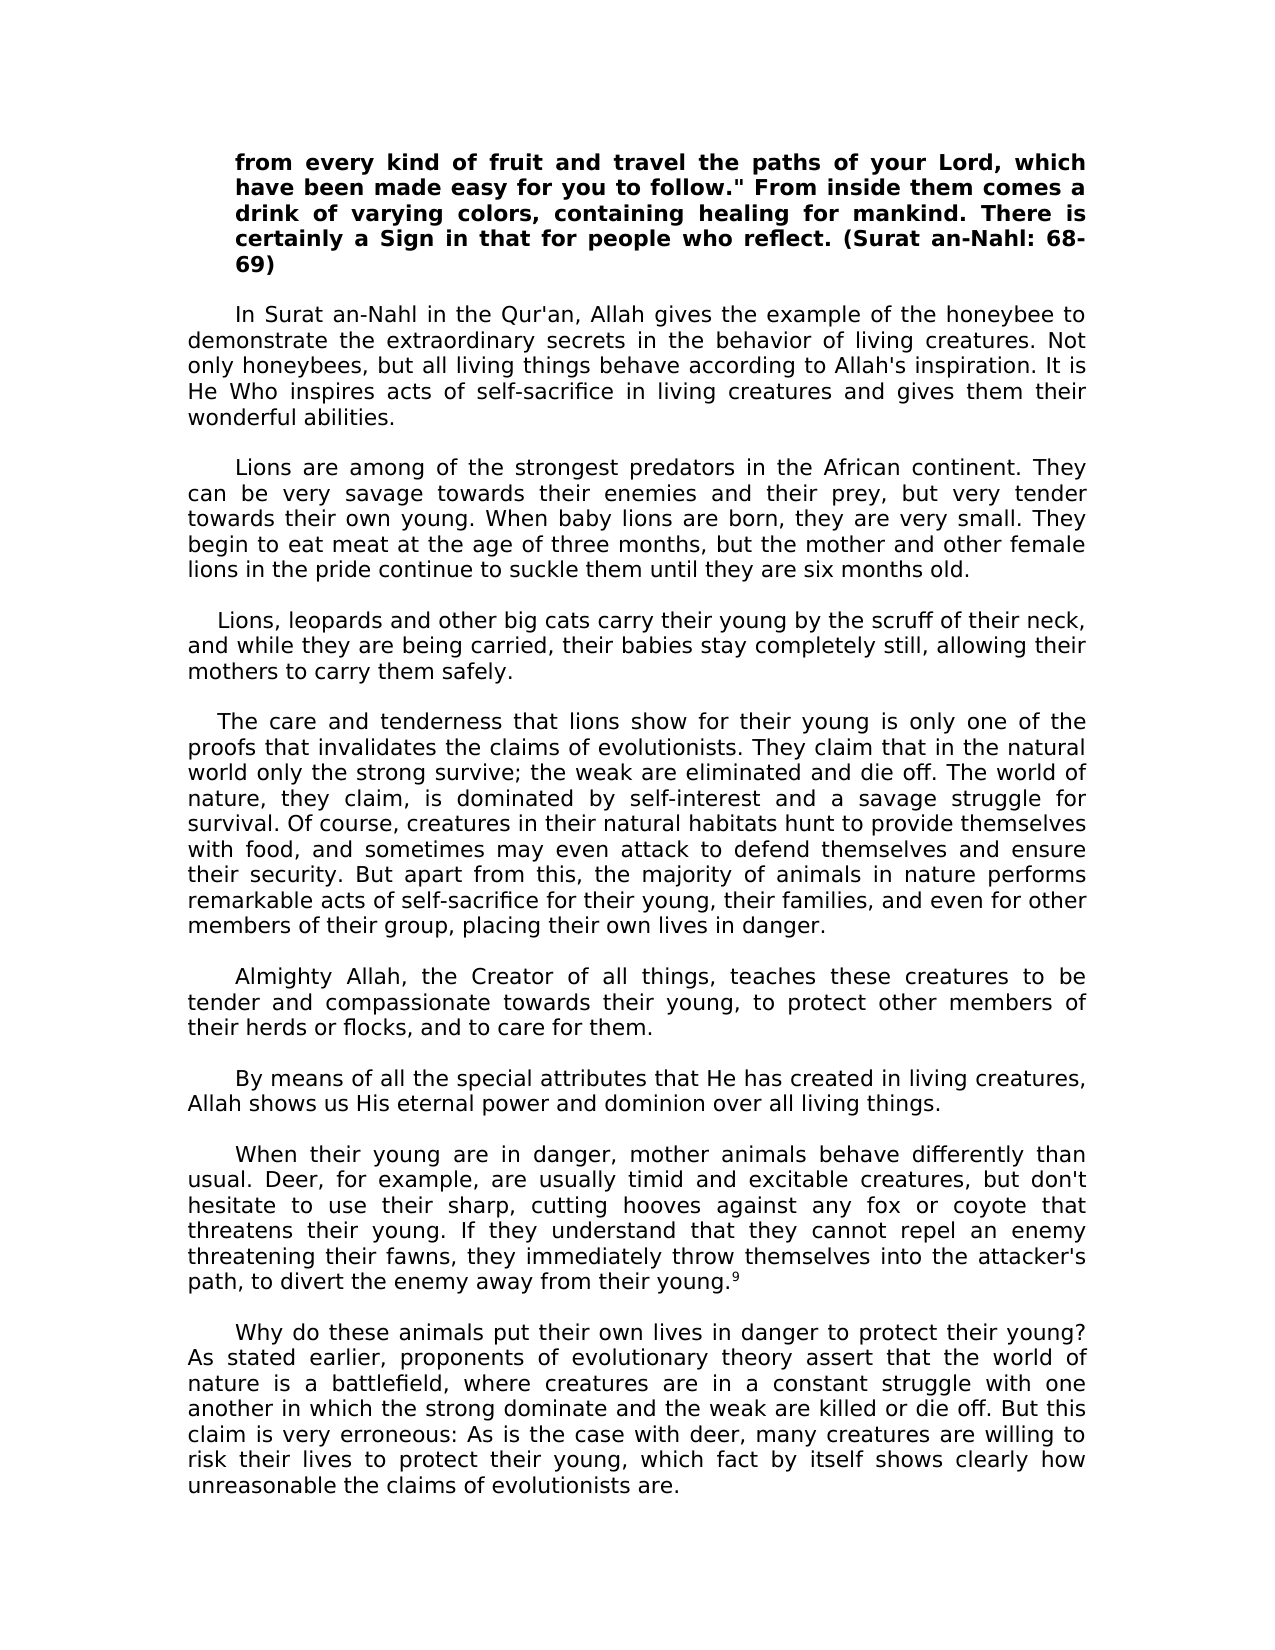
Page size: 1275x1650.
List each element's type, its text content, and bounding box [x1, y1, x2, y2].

text from every kind of fruit and travel the paths of your Lord, which have been made easy for you to follow." From inside them comes a drink of varying colors, containing healing for mankind. There is certainly a Sign in that for people who reflect. (Surat an-Nahl: 68-69) [235, 150, 1087, 278]
text Almighty Allah, the Creator of all things, teaches these creatures to be tender and compassionate towards their young, to protect other members of their herds or flocks, and to care for them. [187, 964, 1087, 1041]
text In Surat an-Nahl in the Qur'an, Allah gives the example of the honeybee to demonstrate the extraordinary secrets in the behavior of living creatures. Not only honeybees, but all living things behave according to Allah's inspiration. It is He Who inspires acts of self-sacrifice in living creatures and gives them their wonderful abilities. [187, 303, 1087, 430]
text By means of all the special attributes that He has created in living creatures, Allah shows us His eternal power and dominion over all living things. [187, 1066, 1087, 1117]
text The care and tenderness that lions show for their young is only one of the proofs that invalidates the claims of evolutionists. They claim that in the natural world only the strong survive; the weak are eliminated and die off. The world of nature, they claim, is dominated by self-interest and a savage struggle for survival. Of course, creatures in their natural habitats hunt to provide themselves with food, and sometimes may even attack to defend themselves and ensure their security. But apart from this, the majority of animals in nature performs remarkable acts of self-sacrifice for their young, their families, and even for other members of their group, placing their own lives in danger. [187, 709, 1087, 939]
text Lions are among of the strongest predators in the African continent. They can be very savage towards their enemies and their prey, but very tender towards their own young. When baby lions are born, they are very small. They begin to eat meat at the age of three months, but the mother and other female lions in the pride continue to suckle them until they are six months old. [187, 455, 1087, 583]
text Why do these animals put their own lives in danger to protect their young? As stated earlier, proponents of evolutionary theory assert that the world of nature is a battlefield, where creatures are in a constant struggle with one another in which the strong dominate and the weak are killed or die off. But this claim is very erroneous: As is the case with deer, many creatures are willing to risk their lives to protect their young, which fact by itself shows clearly how unreasonable the claims of evolutionists are. [187, 1320, 1087, 1498]
text Lions, leopards and other big cats carry their young by the scruff of their neck, and while they are being carried, their babies stay completely still, allowing their mothers to carry them safely. [187, 608, 1087, 684]
text When their young are in danger, mother animals behave differently than usual. Deer, for example, are usually timid and excitable creatures, but don't hesitate to use their sharp, cutting hooves against any fox or coyote that threatens their young. If they understand that they cannot repel an enemy threatening their fawns, they immediately throw themselves into the attacker's path, to divert the enemy away from their young.9 [187, 1142, 1087, 1295]
